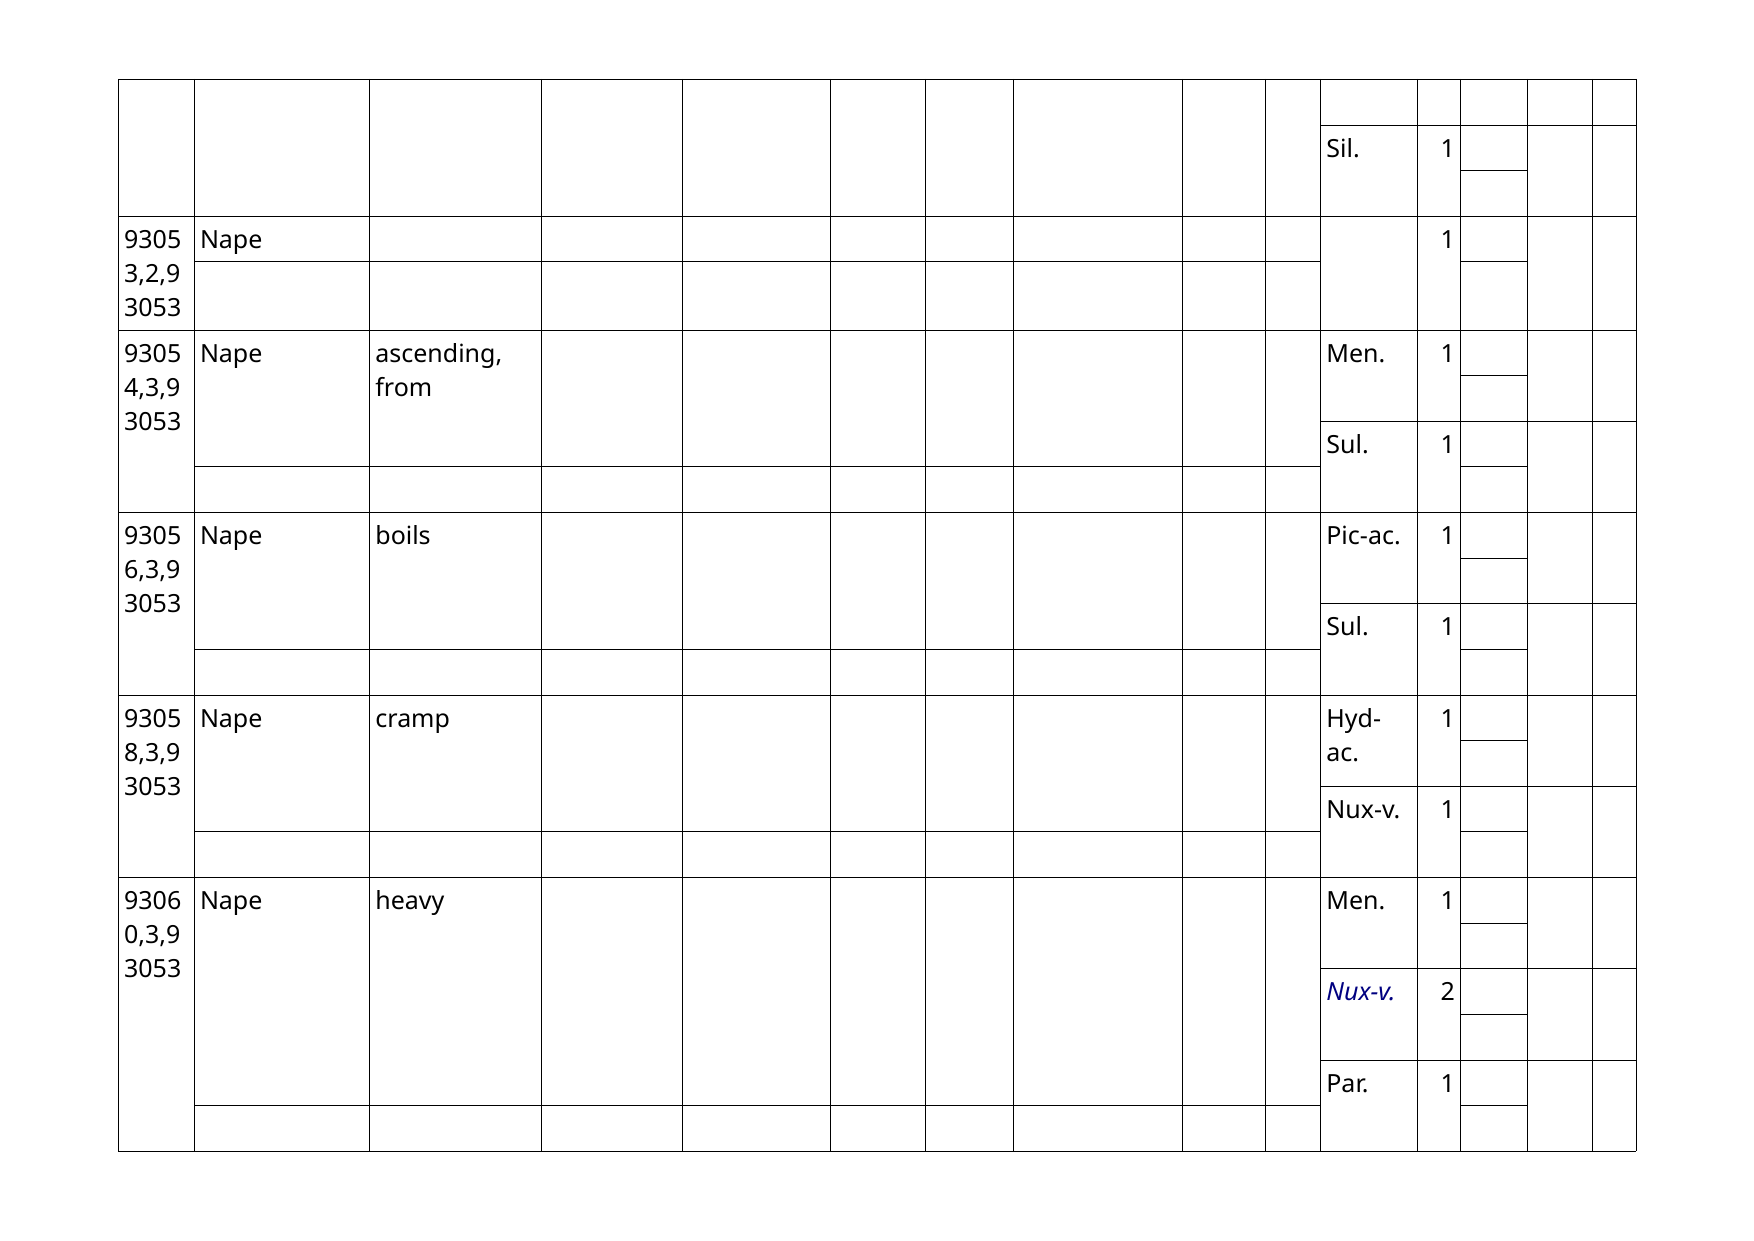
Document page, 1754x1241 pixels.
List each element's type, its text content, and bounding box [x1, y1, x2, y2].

table_cell [1183, 331, 1265, 466]
table_cell [683, 878, 830, 1105]
table_cell [1014, 1106, 1182, 1151]
table_cell Par. [1321, 1061, 1417, 1151]
table_cell [1014, 832, 1182, 877]
table_cell [1014, 467, 1182, 512]
table_cell [926, 696, 1013, 831]
table_cell [683, 832, 830, 877]
table_cell [1014, 262, 1182, 329]
table_cell 93053,2,93053 [119, 217, 194, 329]
table_cell [831, 513, 925, 649]
table_cell [1528, 696, 1592, 786]
table_cell Pic-ac. [1321, 513, 1417, 603]
table_cell [926, 878, 1013, 1105]
table_cell [1461, 969, 1527, 1014]
table_cell [1014, 80, 1182, 216]
table_cell [1461, 559, 1527, 603]
table_cell [370, 832, 541, 877]
table_cell [1266, 1106, 1320, 1151]
table_cell [831, 650, 925, 694]
table_cell [195, 1106, 369, 1151]
table_cell [119, 80, 194, 216]
table_cell [1266, 878, 1320, 1105]
table_cell Sul. [1321, 604, 1417, 694]
table_cell [1593, 217, 1636, 329]
table_cell [1183, 832, 1265, 877]
table_cell [1266, 650, 1320, 694]
table_cell [1528, 126, 1592, 216]
table_cell [1593, 696, 1636, 786]
table_cell Men. [1321, 331, 1417, 421]
table_cell [1266, 467, 1320, 512]
table_cell [542, 331, 682, 466]
table_cell [1461, 696, 1527, 740]
table_cell [1183, 1106, 1265, 1151]
table_cell [1183, 696, 1265, 831]
table_cell [1461, 787, 1527, 831]
table_cell [542, 696, 682, 831]
table_cell [1266, 262, 1320, 329]
table_cell Nux-v. [1321, 787, 1417, 877]
table_cell [1266, 513, 1320, 649]
table_cell [926, 80, 1013, 216]
table_cell [1266, 832, 1320, 877]
table_cell [542, 80, 682, 216]
table_cell [1183, 262, 1265, 329]
table_cell [683, 262, 830, 329]
table_cell 1 [1418, 126, 1460, 216]
table_cell [1321, 80, 1417, 124]
table_cell [831, 80, 925, 216]
table_cell [195, 832, 369, 877]
table_cell 1 [1418, 604, 1460, 694]
table_cell [1461, 376, 1527, 421]
table_cell Men. [1321, 878, 1417, 968]
table_cell [1593, 422, 1636, 512]
table_cell [1183, 217, 1265, 261]
table_cell [542, 832, 682, 877]
table_cell [831, 1106, 925, 1151]
table_cell [542, 878, 682, 1105]
table_cell 93056,3,93053 [119, 513, 194, 694]
table_cell [1014, 217, 1182, 261]
table_cell 93054,3,93053 [119, 331, 194, 512]
table_cell 1 [1418, 787, 1460, 877]
table_cell [1461, 741, 1527, 786]
table_cell [1461, 126, 1527, 170]
table_cell [1461, 171, 1527, 216]
table_cell [195, 467, 369, 512]
table_cell [831, 696, 925, 831]
table_cell 1 [1418, 217, 1460, 329]
table_cell [1461, 878, 1527, 923]
table_cell [1593, 513, 1636, 603]
table_cell [1266, 696, 1320, 831]
table_cell Sil. [1321, 126, 1417, 216]
table_cell [831, 832, 925, 877]
table_cell [926, 331, 1013, 466]
table_cell [1593, 126, 1636, 216]
table_cell [1321, 217, 1417, 329]
table_cell Nux-v. [1321, 969, 1417, 1059]
table_cell [1183, 513, 1265, 649]
table_cell [1014, 513, 1182, 649]
table_cell [1528, 422, 1592, 512]
table_cell [683, 1106, 830, 1151]
table_cell 1 [1418, 1061, 1460, 1151]
table_cell [1528, 513, 1592, 603]
table_cell 2 [1418, 969, 1460, 1059]
table_cell 1 [1418, 878, 1460, 968]
table_cell [370, 650, 541, 694]
table_cell [1461, 1106, 1527, 1151]
table_cell [1461, 467, 1527, 512]
table_cell [1593, 787, 1636, 877]
table_cell [1593, 331, 1636, 421]
table_cell [683, 80, 830, 216]
table_cell 1 [1418, 422, 1460, 512]
table_cell 1 [1418, 513, 1460, 603]
table_cell [1183, 467, 1265, 512]
table_cell [542, 1106, 682, 1151]
table_cell [1266, 331, 1320, 466]
table_cell [1461, 1061, 1527, 1105]
table_cell [926, 262, 1013, 329]
table_cell Nape [195, 217, 369, 261]
table_cell [683, 217, 830, 261]
table_cell [370, 262, 541, 329]
table_cell [1528, 604, 1592, 694]
table_cell Hyd-ac. [1321, 696, 1417, 786]
table_cell [370, 1106, 541, 1151]
table_cell [926, 217, 1013, 261]
table_cell [1528, 80, 1592, 124]
table_cell [542, 513, 682, 649]
table_cell [1461, 1015, 1527, 1059]
table_cell [683, 513, 830, 649]
table_cell 1 [1418, 331, 1460, 421]
table_cell [370, 80, 541, 216]
table_cell Nape [195, 331, 369, 466]
table_cell [1528, 331, 1592, 421]
table_cell Nape [195, 696, 369, 831]
table_cell [831, 467, 925, 512]
table_cell [1418, 80, 1460, 124]
table_cell Sul. [1321, 422, 1417, 512]
table_cell [926, 513, 1013, 649]
table_cell [195, 262, 369, 329]
table_cell [542, 262, 682, 329]
table_cell [1461, 262, 1527, 329]
table_cell [831, 331, 925, 466]
table_cell [1528, 217, 1592, 329]
table_cell [1014, 696, 1182, 831]
table_cell [1266, 217, 1320, 261]
table_cell [1266, 80, 1320, 216]
table_cell [195, 650, 369, 694]
table_cell [1528, 1061, 1592, 1151]
table_cell [542, 217, 682, 261]
table_cell [831, 262, 925, 329]
table_cell cramp [370, 696, 541, 831]
table_cell [1528, 969, 1592, 1059]
table_cell [683, 650, 830, 694]
table_cell [1593, 969, 1636, 1059]
table_cell [1461, 331, 1527, 375]
table_cell Nape [195, 513, 369, 649]
table_cell 93060,3,93053 [119, 878, 194, 1151]
table_cell [1461, 80, 1527, 124]
table_cell 1 [1418, 696, 1460, 786]
table_cell [926, 467, 1013, 512]
table_cell [683, 467, 830, 512]
table_cell [1461, 217, 1527, 261]
table_cell [370, 217, 541, 261]
table_cell [195, 80, 369, 216]
table_cell [370, 467, 541, 512]
table_cell [542, 650, 682, 694]
table_cell boils [370, 513, 541, 649]
table_cell [1461, 604, 1527, 649]
table_cell [1593, 1061, 1636, 1151]
table_cell [1183, 878, 1265, 1105]
table_cell [1528, 878, 1592, 968]
table_cell [1014, 650, 1182, 694]
table_cell [926, 650, 1013, 694]
table_cell [1014, 878, 1182, 1105]
table_cell ascending, from [370, 331, 541, 466]
table_cell [1461, 650, 1527, 694]
table_cell [683, 331, 830, 466]
table_cell [1461, 924, 1527, 968]
table_cell [1014, 331, 1182, 466]
table_cell [1593, 80, 1636, 124]
table_cell 93058,3,93053 [119, 696, 194, 877]
table_cell heavy [370, 878, 541, 1105]
table_cell [1593, 878, 1636, 968]
table_cell [831, 878, 925, 1105]
table_cell [1593, 604, 1636, 694]
table_cell [1528, 787, 1592, 877]
table_cell [926, 832, 1013, 877]
table_cell [1461, 513, 1527, 558]
table_cell [542, 467, 682, 512]
table_cell [1461, 832, 1527, 877]
table_cell [831, 217, 925, 261]
table_cell [1183, 80, 1265, 216]
table_cell Nape [195, 878, 369, 1105]
table_cell [1461, 422, 1527, 466]
table_cell [926, 1106, 1013, 1151]
table_cell [1183, 650, 1265, 694]
table_cell [683, 696, 830, 831]
